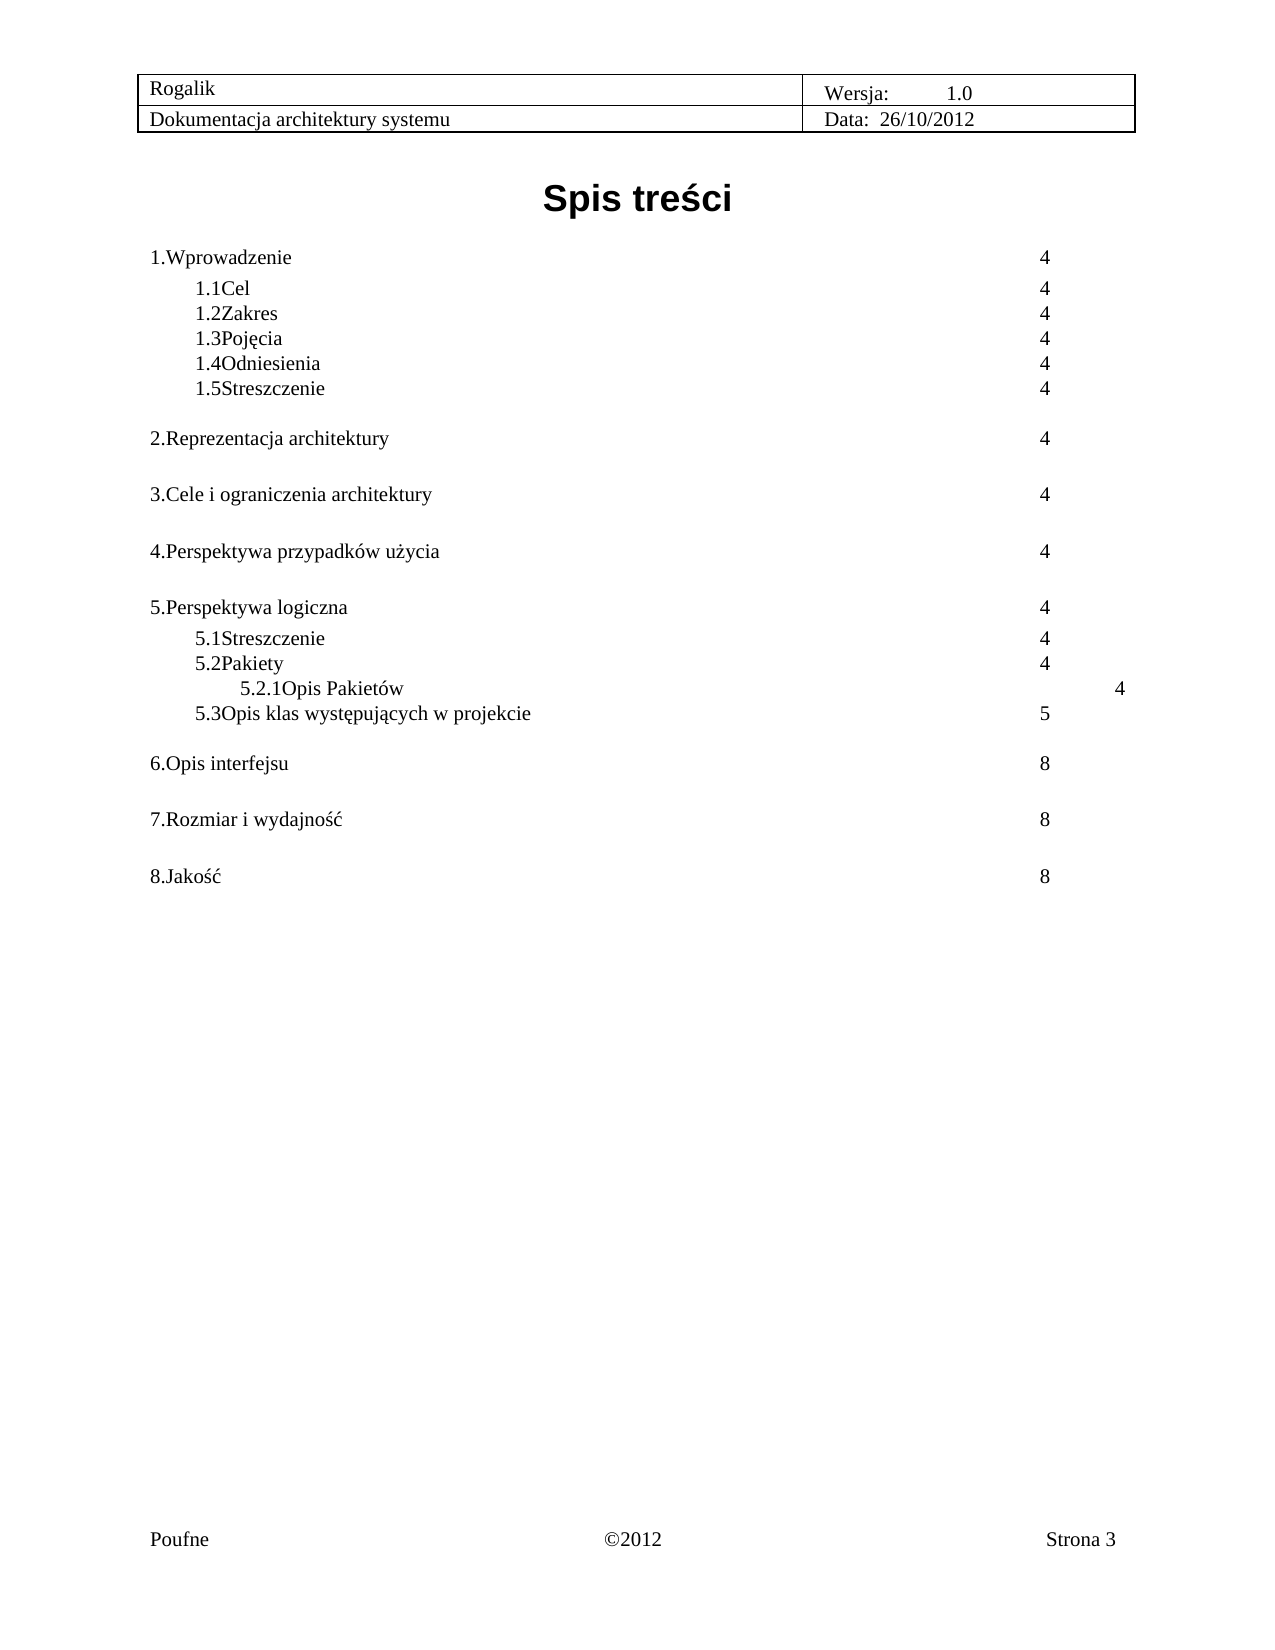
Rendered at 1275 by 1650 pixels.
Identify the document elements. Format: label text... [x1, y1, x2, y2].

text 6.Opis interfejsu 8 [150, 750, 1050, 775]
text 5.2.1Opis Pakietów 4 [240, 675, 1125, 700]
text 4.Perspektywa przypadków użycia 4 [150, 538, 1050, 563]
text 5.Perspektywa logiczna 4 [150, 594, 1050, 619]
text 2.Reprezentacja architektury 4 [150, 425, 1050, 450]
text 1.4Odniesienia 4 [195, 350, 1050, 375]
text 1.Wprowadzenie 4 [150, 244, 1050, 269]
text 5.1Streszczenie 4 [195, 625, 1050, 650]
text Spis treści [150, 176, 1125, 219]
text 3.Cele i ograniczenia architektury 4 [150, 481, 1050, 506]
text 1.2Zakres 4 [195, 300, 1050, 325]
text 1.5Streszczenie 4 [195, 375, 1050, 400]
text 7.Rozmiar i wydajność 8 [150, 806, 1050, 831]
text 5.2Pakiety 4 [195, 650, 1050, 675]
text 8.Jakość 8 [150, 863, 1050, 888]
text 1.3Pojęcia 4 [195, 325, 1050, 350]
text 5.3Opis klas występujących w projekcie 5 [195, 700, 1050, 725]
text 1.1Cel 4 [195, 275, 1050, 300]
